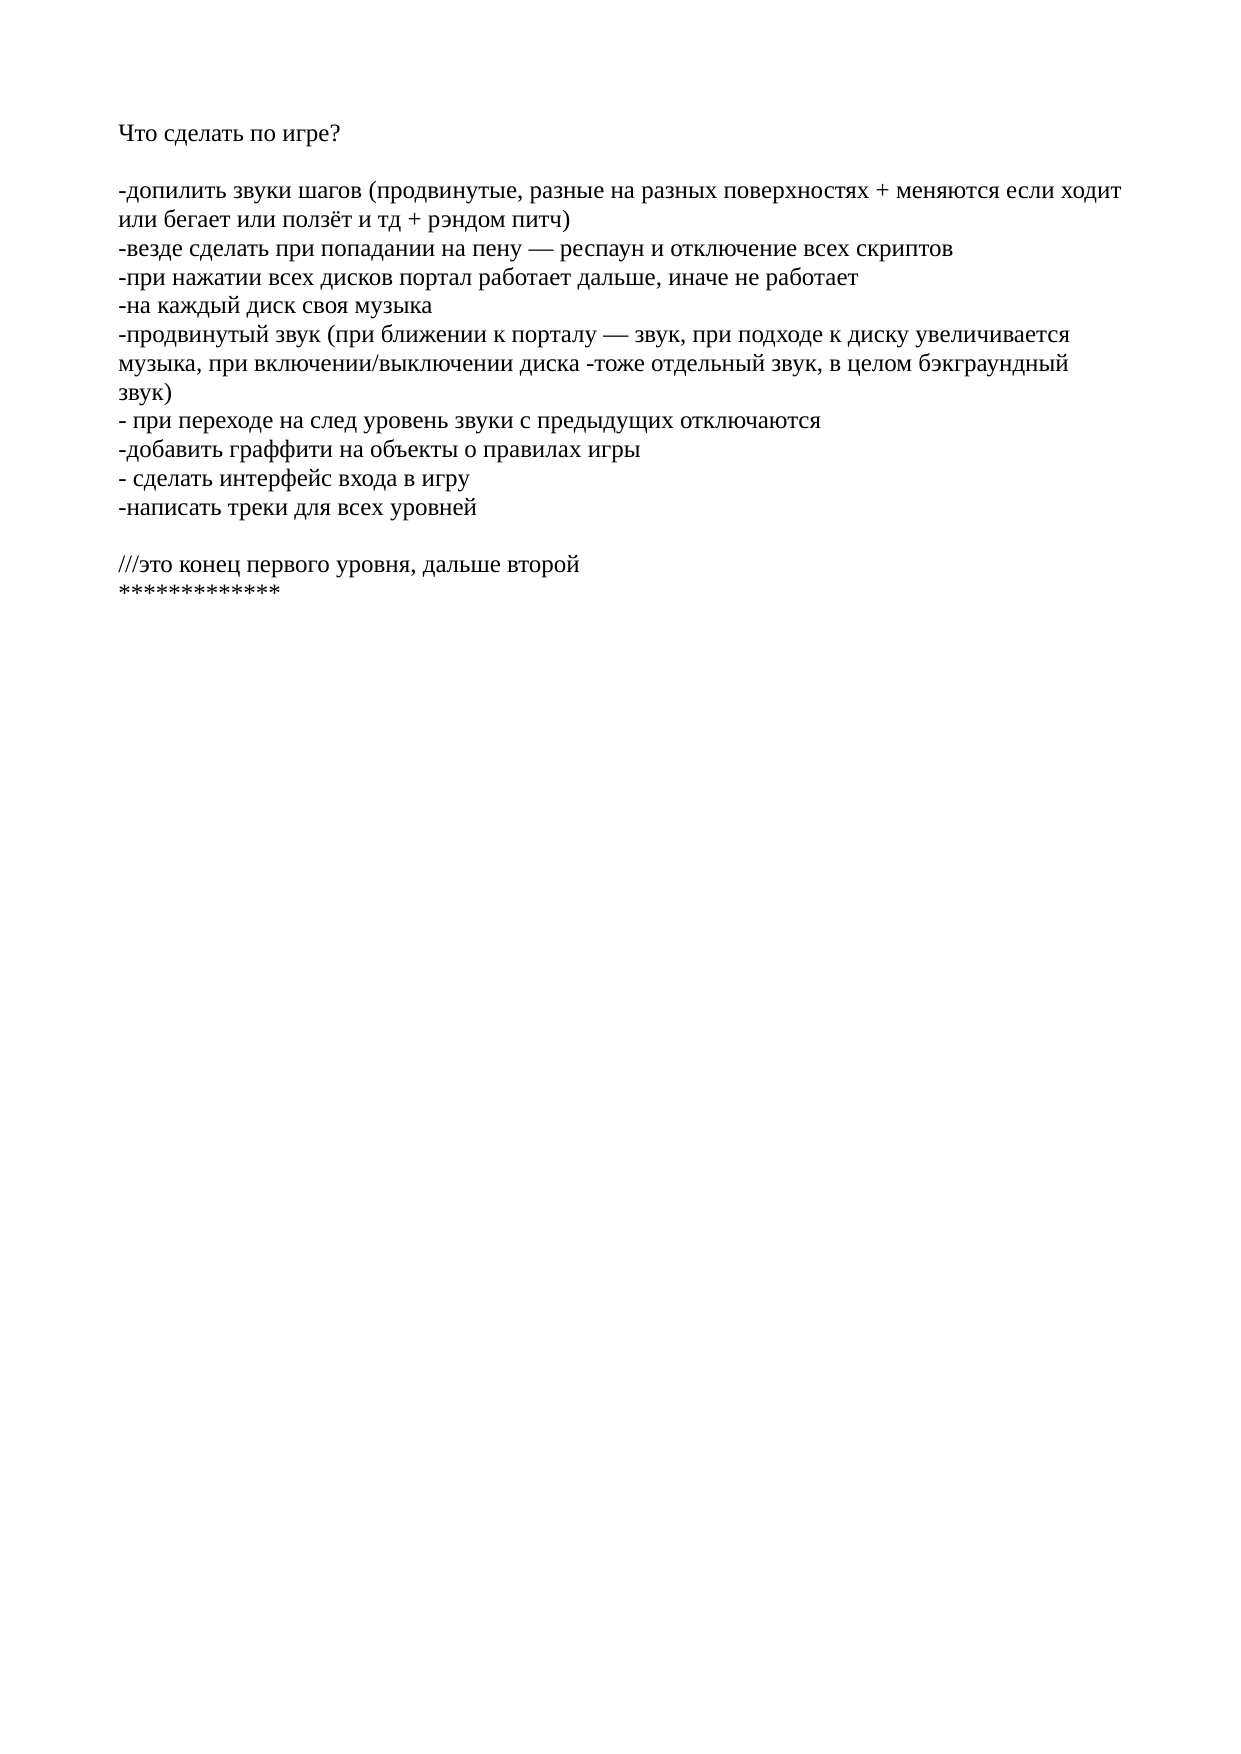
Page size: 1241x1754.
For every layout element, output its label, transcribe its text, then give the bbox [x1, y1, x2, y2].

text -везде сделать при попадании на пену — респаун и отключение всех скриптов [118, 233, 1122, 262]
text - при переходе на след уровень звуки с предыдущих отключаются [118, 406, 1122, 434]
text Что сделать по игре? [118, 118, 1122, 176]
text - сделать интерфейс входа в игру [118, 463, 1122, 492]
text ///это конец первого уровня, дальше второй [118, 549, 1122, 578]
text -продвинутый звук (при ближении к порталу — звук, при подходе к диску увеличивается музыка, при включении/выключении диска -тоже отдельный звук, в целом бэкграундный звук) [118, 319, 1122, 406]
text -написать треки для всех уровней [118, 492, 1122, 521]
text -допилить звуки шагов (продвинутые, разные на разных поверхностях + меняются если ходит или бегает или ползёт и тд + рэндом питч) [118, 176, 1122, 233]
text -при нажатии всех дисков портал работает дальше, иначе не работает [118, 262, 1122, 291]
text -на каждый диск своя музыка [118, 291, 1122, 319]
text ************* [118, 578, 1122, 607]
text -добавить граффити на объекты о правилах игры [118, 434, 1122, 463]
